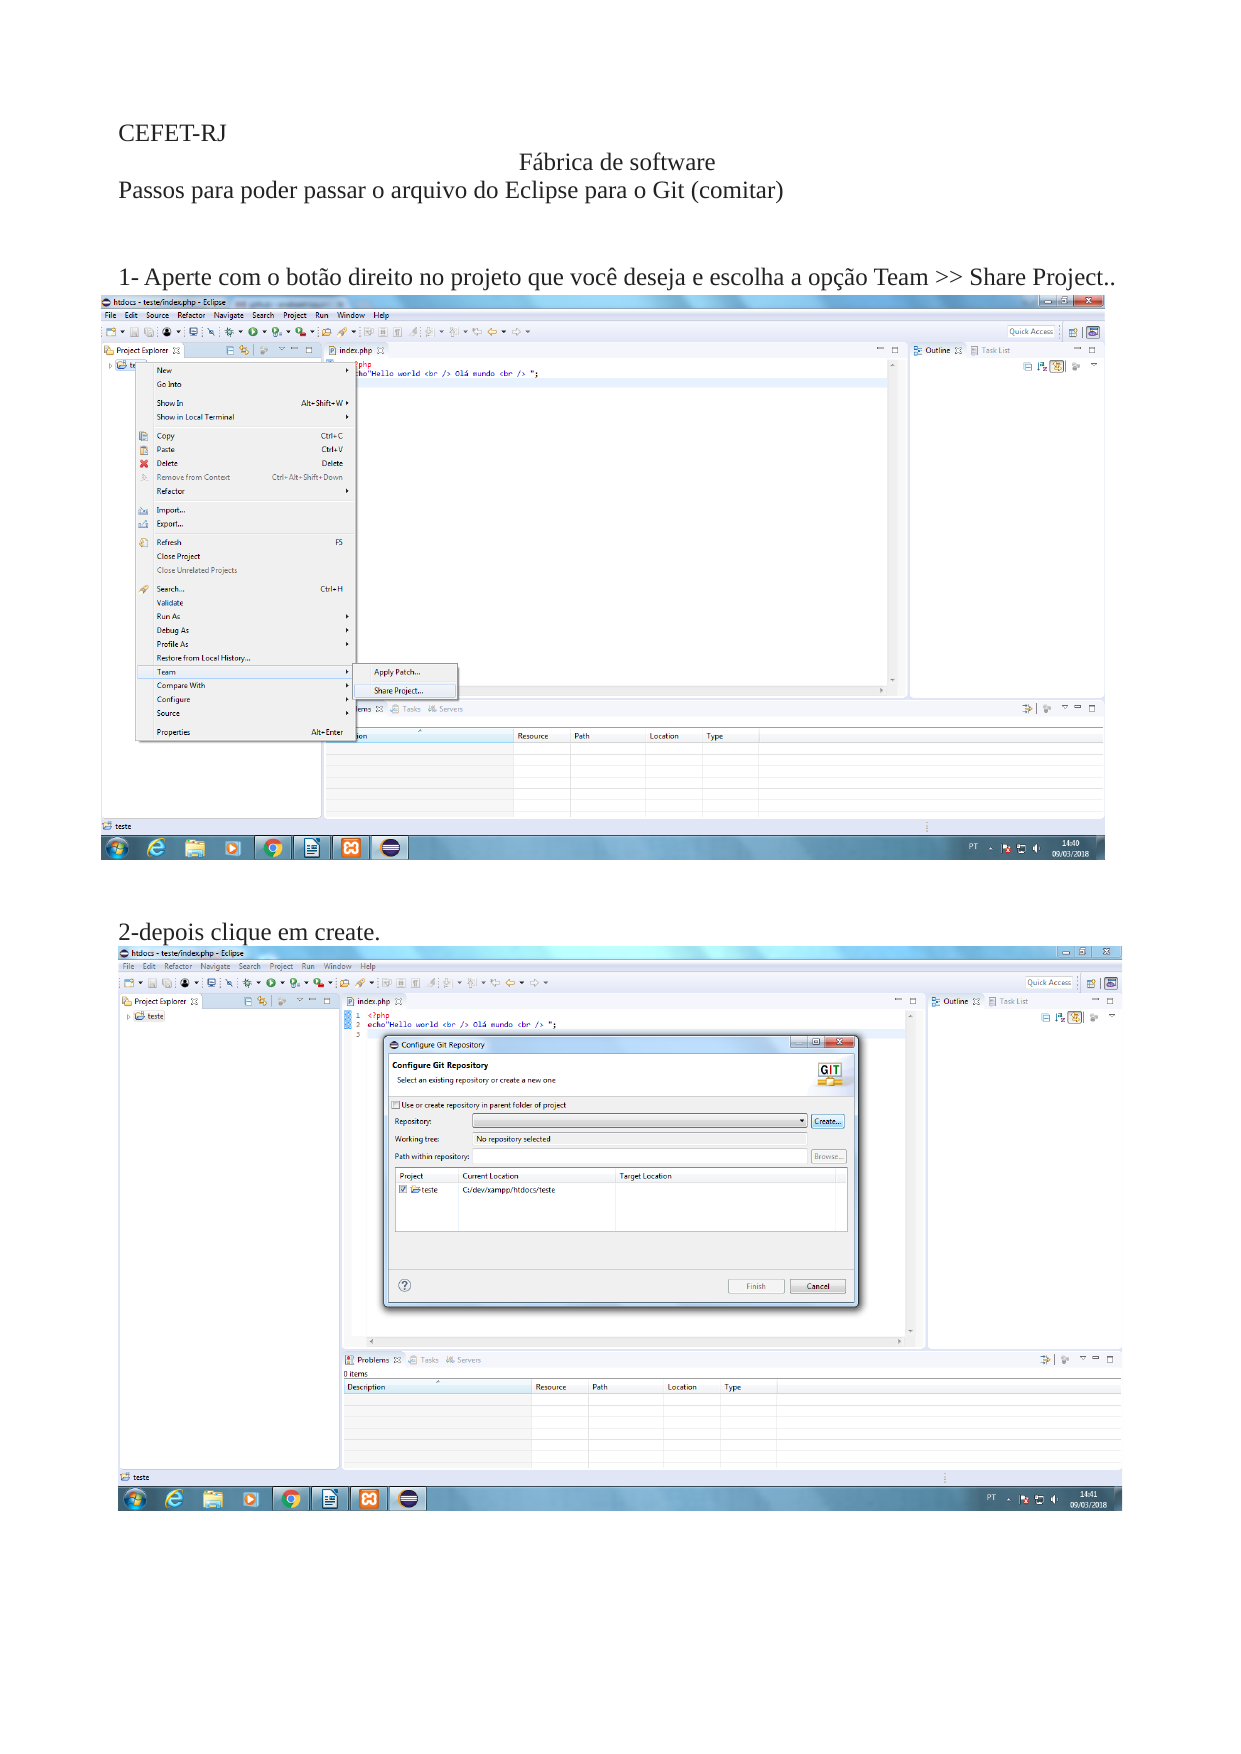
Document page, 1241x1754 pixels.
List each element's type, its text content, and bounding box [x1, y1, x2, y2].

text 1- Aperte com o botão direito no projeto que você deseja e escolha a opção Team >> Share Project.. [118, 262, 1122, 291]
text 2-depois clique em create. [118, 917, 1122, 946]
picture [101, 295, 1105, 860]
text CEFET-RJ [118, 118, 1122, 147]
text Fábrica de software [118, 147, 1122, 176]
text Passos para poder passar o arquivo do Eclipse para o Git (comitar) [118, 176, 1122, 204]
picture [118, 946, 1123, 1511]
